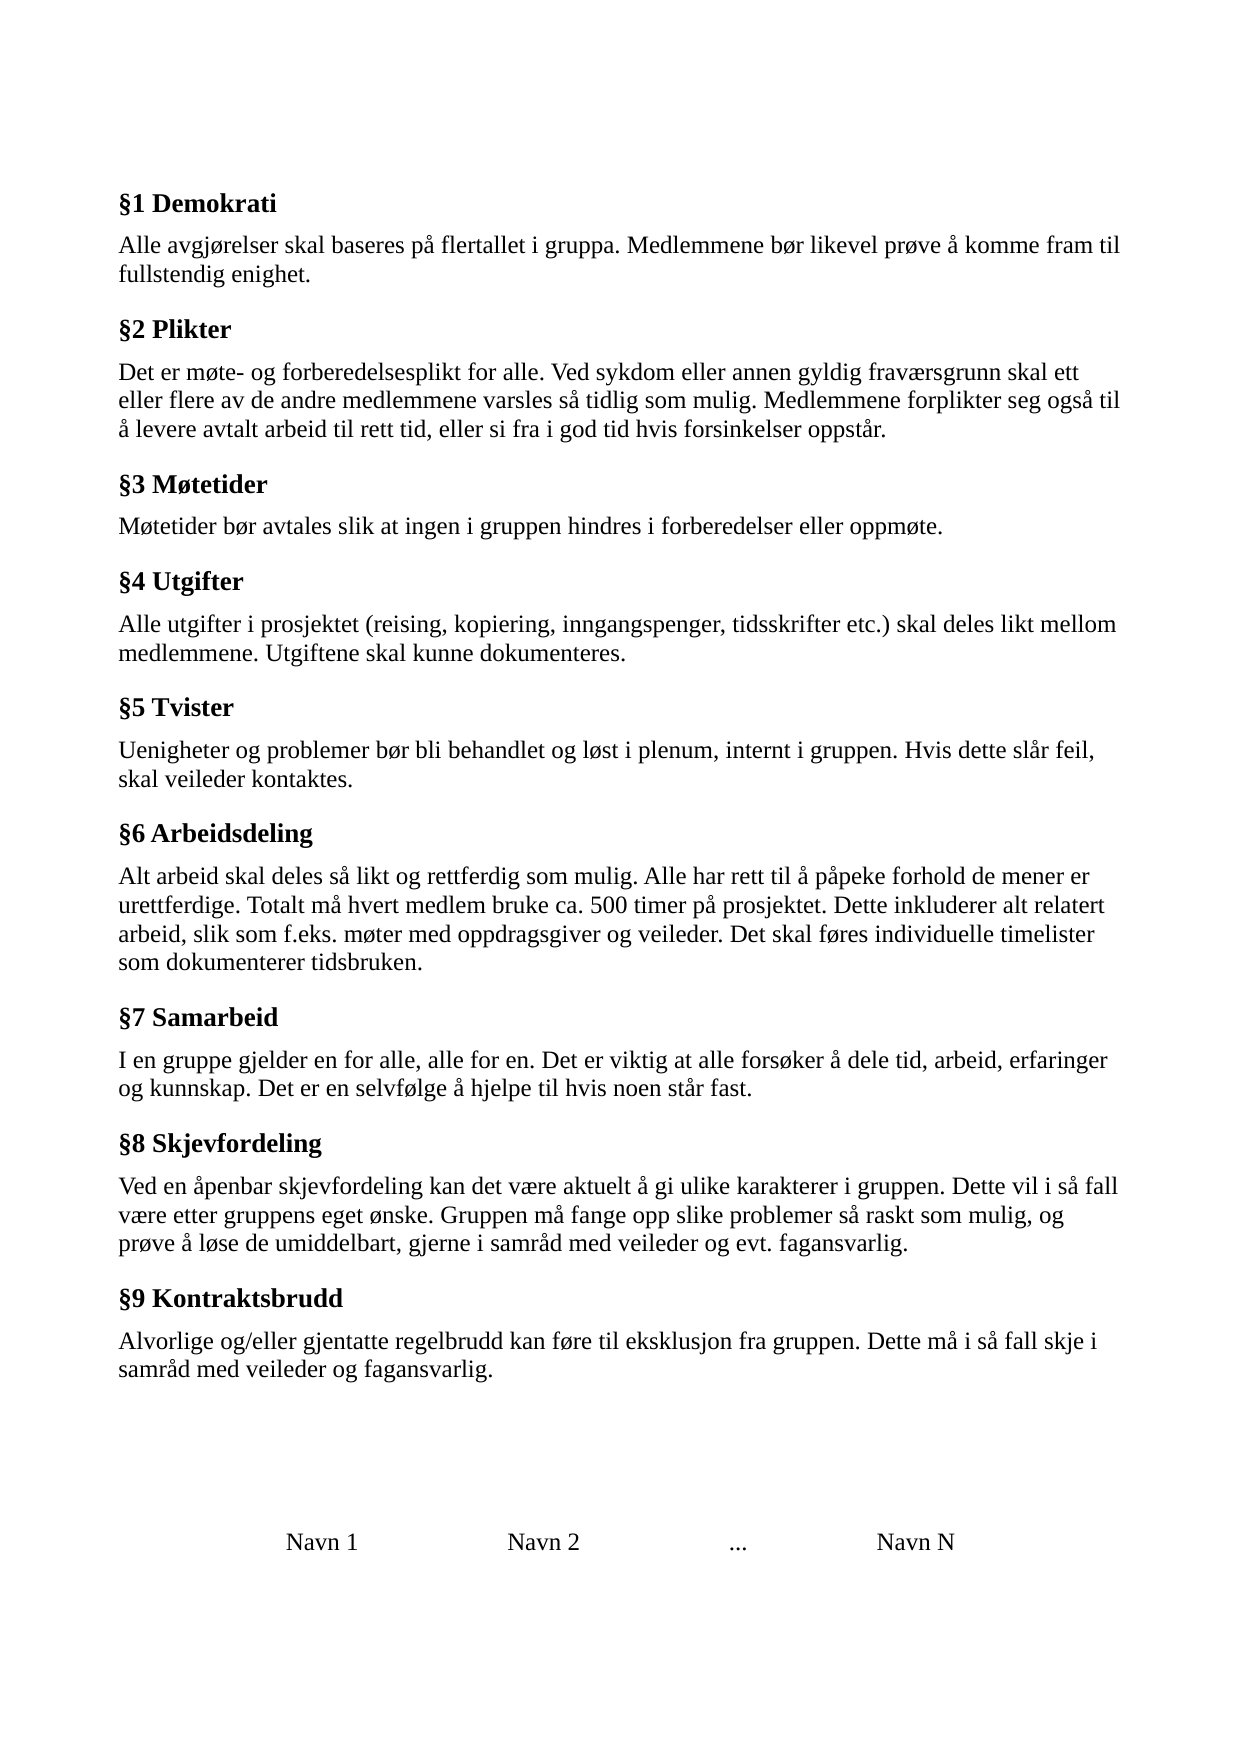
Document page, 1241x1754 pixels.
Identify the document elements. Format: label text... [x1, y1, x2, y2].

subtitle §4 Utgifter [118, 565, 1122, 596]
text I en gruppe gjelder en for alle, alle for en. Det er viktig at alle forsøker å dele tid, arbeid, erfaringer og kunnskap. Det er en selvfølge å hjelpe til hvis noen står fast. [118, 1045, 1122, 1102]
subtitle §6 Arbeidsdeling [118, 817, 1122, 849]
text Alt arbeid skal deles så likt og rettferdig som mulig. Alle har rett til å påpeke forhold de mener er urettferdige. Totalt må hvert medlem bruke ca. 500 timer på prosjektet. Dette inkluderer alt relatert arbeid, slik som f.eks. møter med oppdragsgiver og veileder. Det skal føres individuelle timelister som dokumenterer tidsbruken. [118, 861, 1122, 976]
text Alvorlige og/eller gjentatte regelbrudd kan føre til eksklusjon fra gruppen. Dette må i så fall skje i samråd med veileder og fagansvarlig. [118, 1326, 1122, 1383]
text Navn 1 Navn 2 ... Navn N [118, 1527, 1122, 1556]
text Ved en åpenbar skjevfordeling kan det være aktuelt å gi ulike karakterer i gruppen. Dette vil i så fall være etter gruppens eget ønske. Gruppen må fange opp slike problemer så raskt som mulig, og prøve å løse de umiddelbart, gjerne i samråd med veileder og evt. fagansvarlig. [118, 1171, 1122, 1257]
subtitle §8 Skjevfordeling [118, 1127, 1122, 1158]
text Møtetider bør avtales slik at ingen i gruppen hindres i forberedelser eller oppmøte. [118, 511, 1122, 540]
subtitle §2 Plikter [118, 313, 1122, 344]
subtitle §1 Demokrati [118, 187, 1122, 218]
subtitle §9 Kontraktsbrudd [118, 1282, 1122, 1313]
subtitle §5 Tvister [118, 691, 1122, 722]
subtitle §7 Samarbeid [118, 1001, 1122, 1032]
text Det er møte- og forberedelsesplikt for alle. Ved sykdom eller annen gyldig fraværsgrunn skal ett eller flere av de andre medlemmene varsles så tidlig som mulig. Medlemmene forplikter seg også til å levere avtalt arbeid til rett tid, eller si fra i god tid hvis forsinkelser oppstår. [118, 357, 1122, 443]
text Uenigheter og problemer bør bli behandlet og løst i plenum, internt i gruppen. Hvis dette slår feil, skal veileder kontaktes. [118, 735, 1122, 792]
subtitle §3 Møtetider [118, 468, 1122, 499]
text Alle avgjørelser skal baseres på flertallet i gruppa. Medlemmene bør likevel prøve å komme fram til fullstendig enighet. [118, 230, 1122, 288]
text Alle utgifter i prosjektet (reising, kopiering, inngangspenger, tidsskrifter etc.) skal deles likt mellom medlemmene. Utgiftene skal kunne dokumenteres. [118, 609, 1122, 666]
